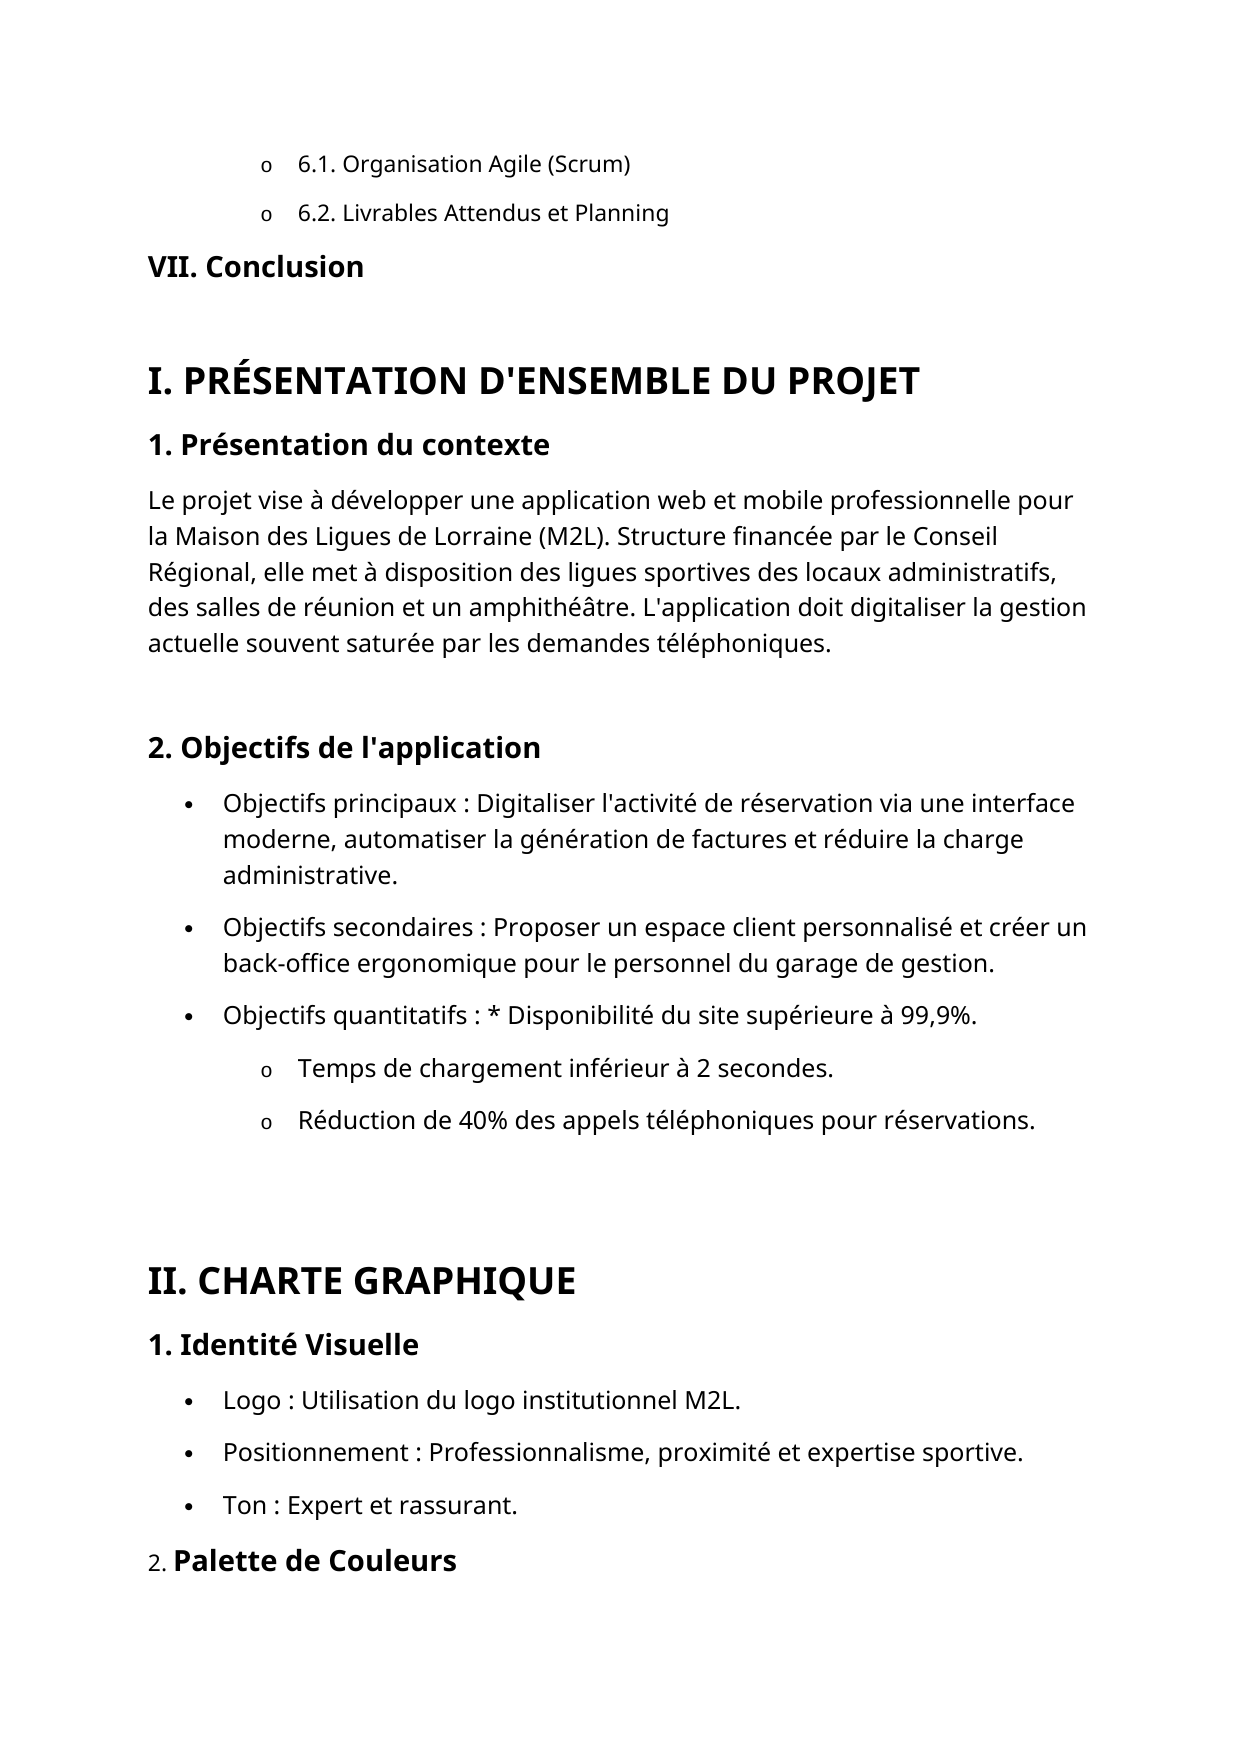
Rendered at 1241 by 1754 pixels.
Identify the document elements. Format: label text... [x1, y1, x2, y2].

list 6.1. Organisation Agile (Scrum) [260, 148, 1093, 179]
list Logo : Utilisation du logo institutionnel M2L. [185, 1383, 1093, 1417]
text VII. Conclusion [148, 247, 1093, 286]
text 1. Présentation du contexte [148, 424, 1093, 464]
text II. CHARTE GRAPHIQUE [148, 1254, 1093, 1305]
list Temps de chargement inférieur à 2 secondes. [260, 1050, 1093, 1084]
list 6.2. Livrables Attendus et Planning [260, 197, 1093, 228]
list Objectifs secondaires : Proposer un espace client personnalisé et créer un back-office ergonomique pour le personnel du garage de gestion. [185, 910, 1093, 980]
list Réduction de 40% des appels téléphoniques pour réservations. [260, 1103, 1093, 1137]
list Objectifs principaux : Digitaliser l'activité de réservation via une interface moderne, automatiser la génération de factures et réduire la charge administrative. [185, 786, 1093, 892]
text 2. Objectifs de l'application [148, 728, 1093, 767]
list Objectifs quantitatifs : * Disponibilité du site supérieure à 99,9%. [185, 998, 1093, 1032]
text 1. Identité Visuelle [148, 1324, 1093, 1364]
text I. PRÉSENTATION D'ENSEMBLE DU PROJET [148, 354, 1093, 405]
list Positionnement : Professionnalisme, proximité et expertise sportive. [185, 1435, 1093, 1469]
list Ton : Expert et rassurant. [185, 1487, 1093, 1522]
text Le projet vise à développer une application web et mobile professionnelle pour la Maison des Ligues de Lorraine (M2L). Structure financée par le Conseil Régional, elle met à disposition des ligues sportives des locaux administratifs, des salles de réunion et un amphithéâtre. L'application doit digitaliser la gestion actuelle souvent saturée par les demandes téléphoniques. [148, 483, 1093, 660]
text 2. Palette de Couleurs [148, 1540, 1093, 1579]
